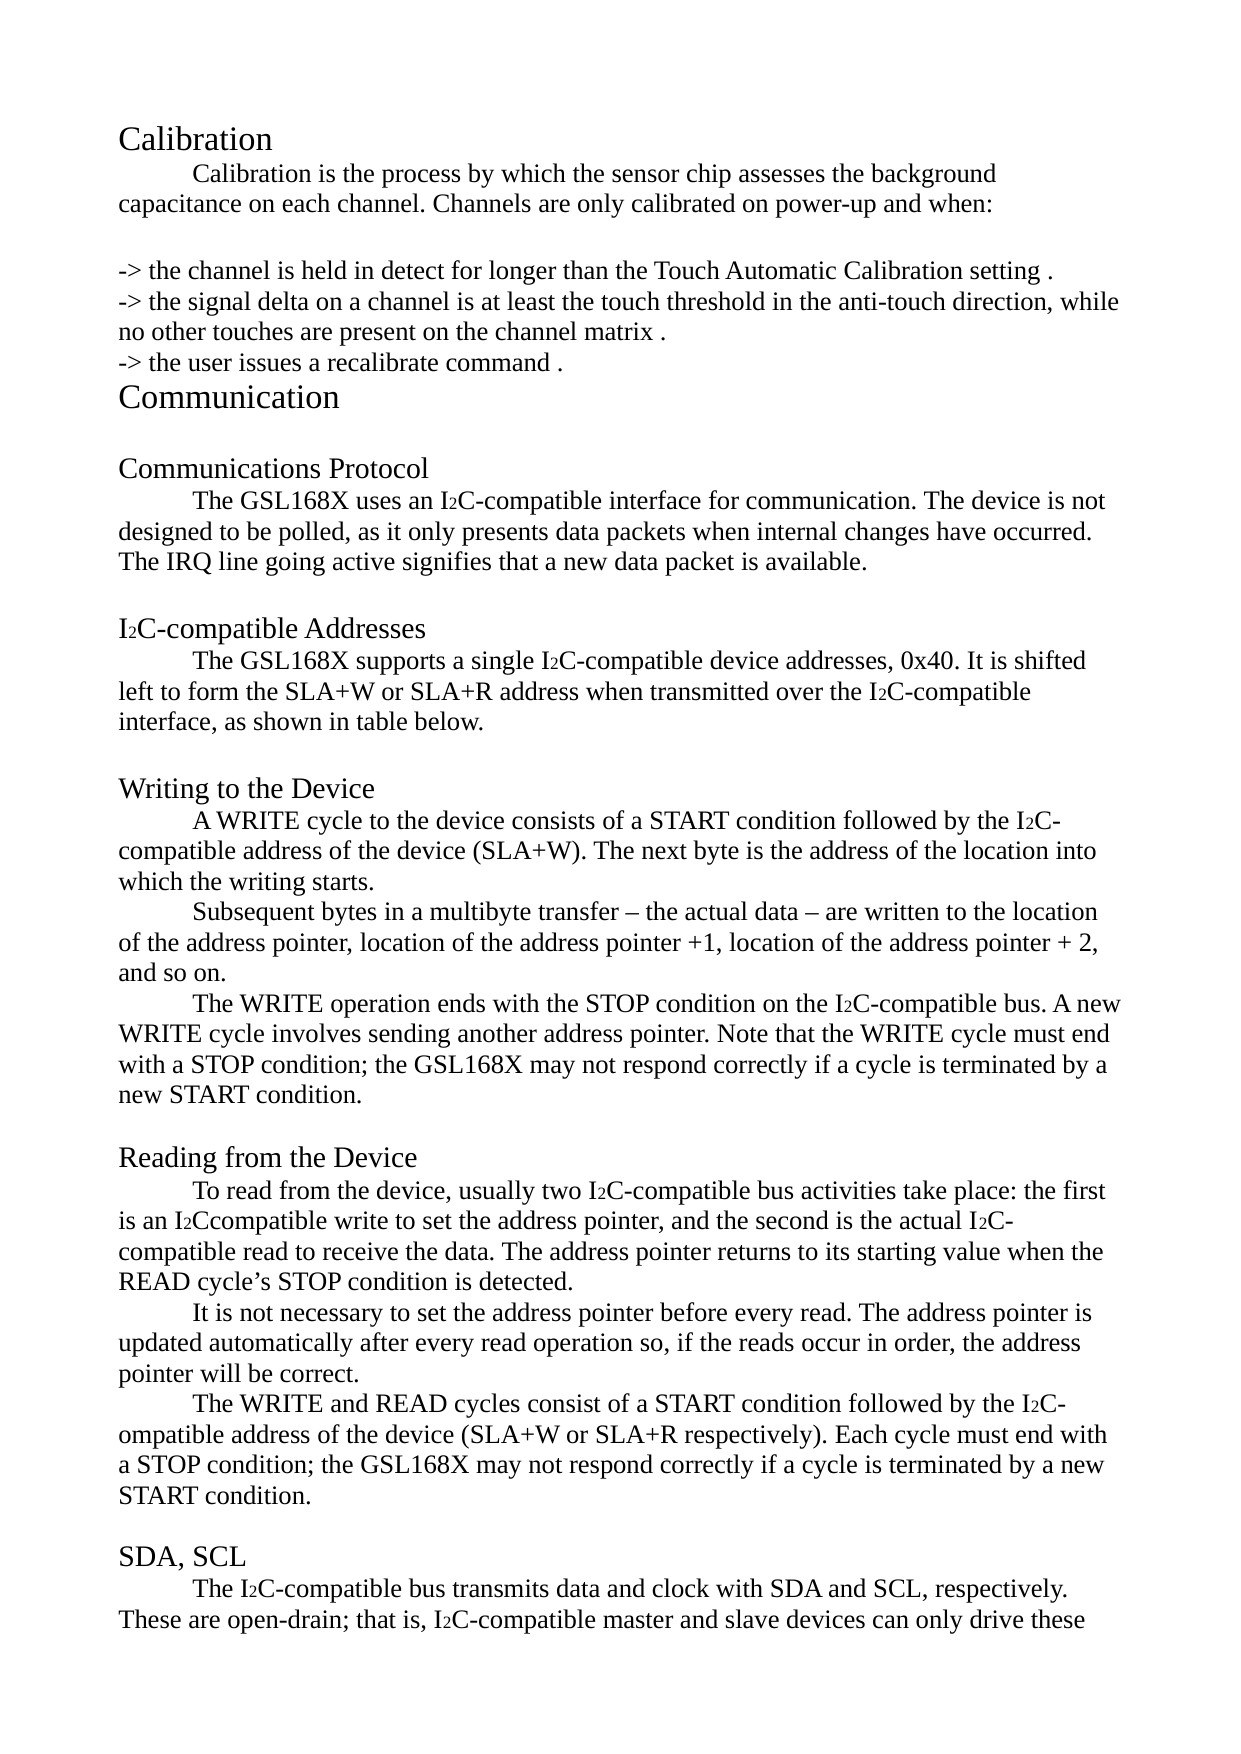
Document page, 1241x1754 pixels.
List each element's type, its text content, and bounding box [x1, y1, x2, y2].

text The I2C-compatible bus transmits data and clock with SDA and SCL, respectively. These are open-drain; that is, I2C-compatible master and slave devices can only drive these [118, 1573, 1122, 1634]
text Reading from the Device [118, 1140, 1122, 1174]
text The WRITE and READ cycles consist of a START condition followed by the I2C-ompatible address of the device (SLA+W or SLA+R respectively). Each cycle must end with a STOP condition; the GSL168X may not respond correctly if a cycle is terminated by a new START condition. [118, 1388, 1122, 1510]
text It is not necessary to set the address pointer before every read. The address pointer is updated automatically after every read operation so, if the reads occur in order, the address pointer will be correct. [118, 1296, 1122, 1388]
text -> the signal delta on a channel is at least the touch threshold in the anti-touch direction, while no other touches are present on the channel matrix . [118, 285, 1122, 346]
text Calibration [118, 118, 1122, 158]
text The WRITE operation ends with the STOP condition on the I2C-compatible bus. A new WRITE cycle involves sending another address pointer. Note that the WRITE cycle must end with a STOP condition; the GSL168X may not respond correctly if a cycle is terminated by a new START condition. [118, 988, 1122, 1110]
text Writing to the Device [118, 770, 1122, 804]
text -> the channel is held in detect for longer than the Touch Automatic Calibration setting . [118, 255, 1122, 285]
text The GSL168X uses an I2C-compatible interface for communication. The device is not designed to be polled, as it only presents data packets when internal changes have occurred. The IRQ line going active signifies that a new data packet is available. [118, 485, 1122, 576]
text Subsequent bytes in a multibyte transfer – the actual data – are written to the location of the address pointer, location of the address pointer +1, location of the address pointer + 2, and so on. [118, 896, 1122, 988]
text To read from the device, usually two I2C-compatible bus activities take place: the first is an I2Ccompatible write to set the address pointer, and the second is the actual I2C-compatible read to receive the data. The address pointer returns to its starting value when the READ cycle’s STOP condition is detected. [118, 1174, 1122, 1296]
text Communication [118, 377, 1122, 416]
text Calibration is the process by which the sensor chip assesses the background capacitance on each channel. Channels are only calibrated on power-up and when: [118, 158, 1122, 219]
text A WRITE cycle to the device consists of a START condition followed by the I2C-compatible address of the device (SLA+W). The next byte is the address of the location into which the writing starts. [118, 804, 1122, 896]
text The GSL168X supports a single I2C-compatible device addresses, 0x40. It is shifted left to form the SLA+W or SLA+R address when transmitted over the I2C-compatible interface, as shown in table below. [118, 644, 1122, 736]
text SDA, SCL [118, 1539, 1122, 1573]
text -> the user issues a recalibrate command . [118, 346, 1122, 377]
text I2C-compatible Addresses [118, 610, 1122, 644]
text Communications Protocol [118, 451, 1122, 485]
